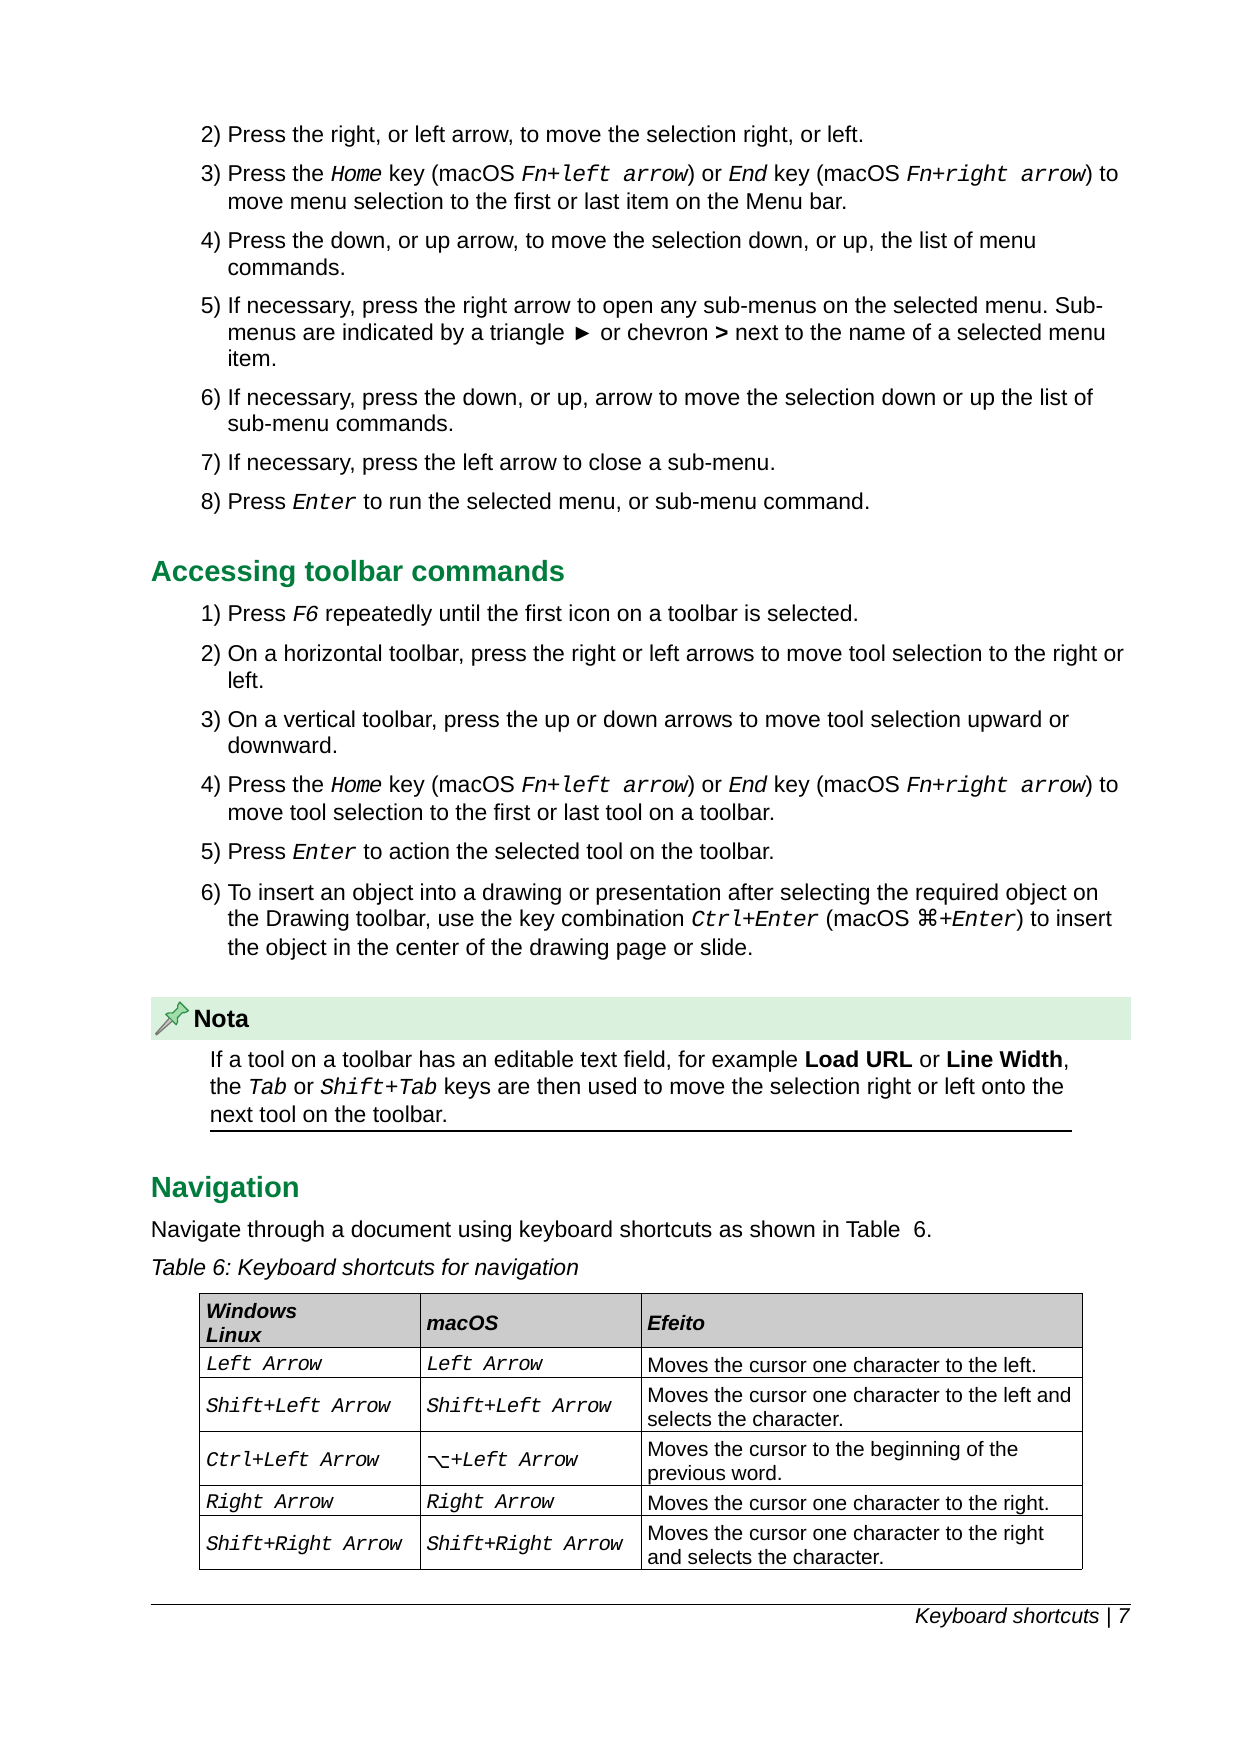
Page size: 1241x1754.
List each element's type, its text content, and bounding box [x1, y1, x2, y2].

table_cell Shift+Left Arrow [421, 1378, 641, 1431]
list Press the Home key (macOS Fn+left arrow) or End key (macOS Fn+right arrow) to move menu selection to the first or last item on the Menu bar. [227, 160, 1131, 214]
table_cell Right Arrow [200, 1486, 420, 1515]
table_header Windows Linux [200, 1294, 420, 1347]
list If necessary, press the left arrow to close a sub-menu. [227, 449, 1131, 475]
list Press the right, or left arrow, to move the selection right, or left. [227, 121, 1131, 147]
list Press F6 repeatedly until the first icon on a toolbar is selected. [227, 599, 1131, 628]
table_cell Ctrl+Left Arrow [200, 1432, 420, 1485]
list Press Enter to run the selected menu, or sub-menu command. [227, 488, 1131, 516]
list Press the down, or up arrow, to move the selection down, or up, the list of menu commands. [227, 227, 1131, 280]
list If necessary, press the right arrow to open any sub-menus on the selected menu. Sub-menus are indicated by a triangle ► or chevron > next to the name of a selected menu item. [227, 292, 1131, 371]
subtitle Navigation [151, 1169, 1131, 1203]
list Press Enter to action the selected tool on the toolbar. [227, 838, 1131, 866]
table_cell Moves the cursor one character to the right and selects the character. [642, 1516, 1082, 1569]
list Navigate through a document using keyboard shortcuts as shown in Table 6. [151, 1216, 1131, 1242]
text If a tool on a toolbar has an editable text field, for example Load URL or Line Width, the Tab or Shift+Tab keys are then used to move the selection right or left onto the next tool on the toolbar. [209, 1046, 1072, 1132]
table_header Efeito [642, 1294, 1082, 1347]
table_cell Shift+Left Arrow [200, 1378, 420, 1431]
subtitle Accessing toolbar commands [151, 553, 1131, 587]
subtitle Nota [151, 997, 1131, 1040]
table_header macOS [421, 1294, 641, 1347]
table_cell Moves the cursor one character to the right. [642, 1486, 1082, 1515]
table_cell Left Arrow [200, 1348, 420, 1377]
table_cell Moves the cursor to the beginning of the previous word. [642, 1432, 1082, 1485]
list On a vertical toolbar, press the up or down arrows to move tool selection upward or downward. [227, 706, 1131, 758]
text Table 6: Keyboard shortcuts for navigation [151, 1254, 1131, 1281]
list Press the Home key (macOS Fn+left arrow) or End key (macOS Fn+right arrow) to move tool selection to the first or last tool on a toolbar. [227, 771, 1131, 825]
table_cell Moves the cursor one character to the left and selects the character. [642, 1378, 1082, 1431]
list To insert an object into a drawing or presentation after selecting the required object on the Drawing toolbar, use the key combination Ctrl+Enter (macOS ⌘+Enter) to insert the object in the center of the drawing page or slide. [227, 879, 1131, 960]
table_cell Shift+Right Arrow [200, 1516, 420, 1569]
table_cell Left Arrow [421, 1348, 641, 1377]
table_cell Moves the cursor one character to the left. [642, 1348, 1082, 1377]
list On a horizontal toolbar, press the right or left arrows to move tool selection to the right or left. [227, 640, 1131, 693]
table_cell Shift+Right Arrow [421, 1516, 641, 1569]
table_cell ⌥+Left Arrow [421, 1432, 641, 1485]
table_cell Right Arrow [421, 1486, 641, 1515]
list If necessary, press the down, or up, arrow to move the selection down or up the list of sub-menu commands. [227, 384, 1131, 437]
